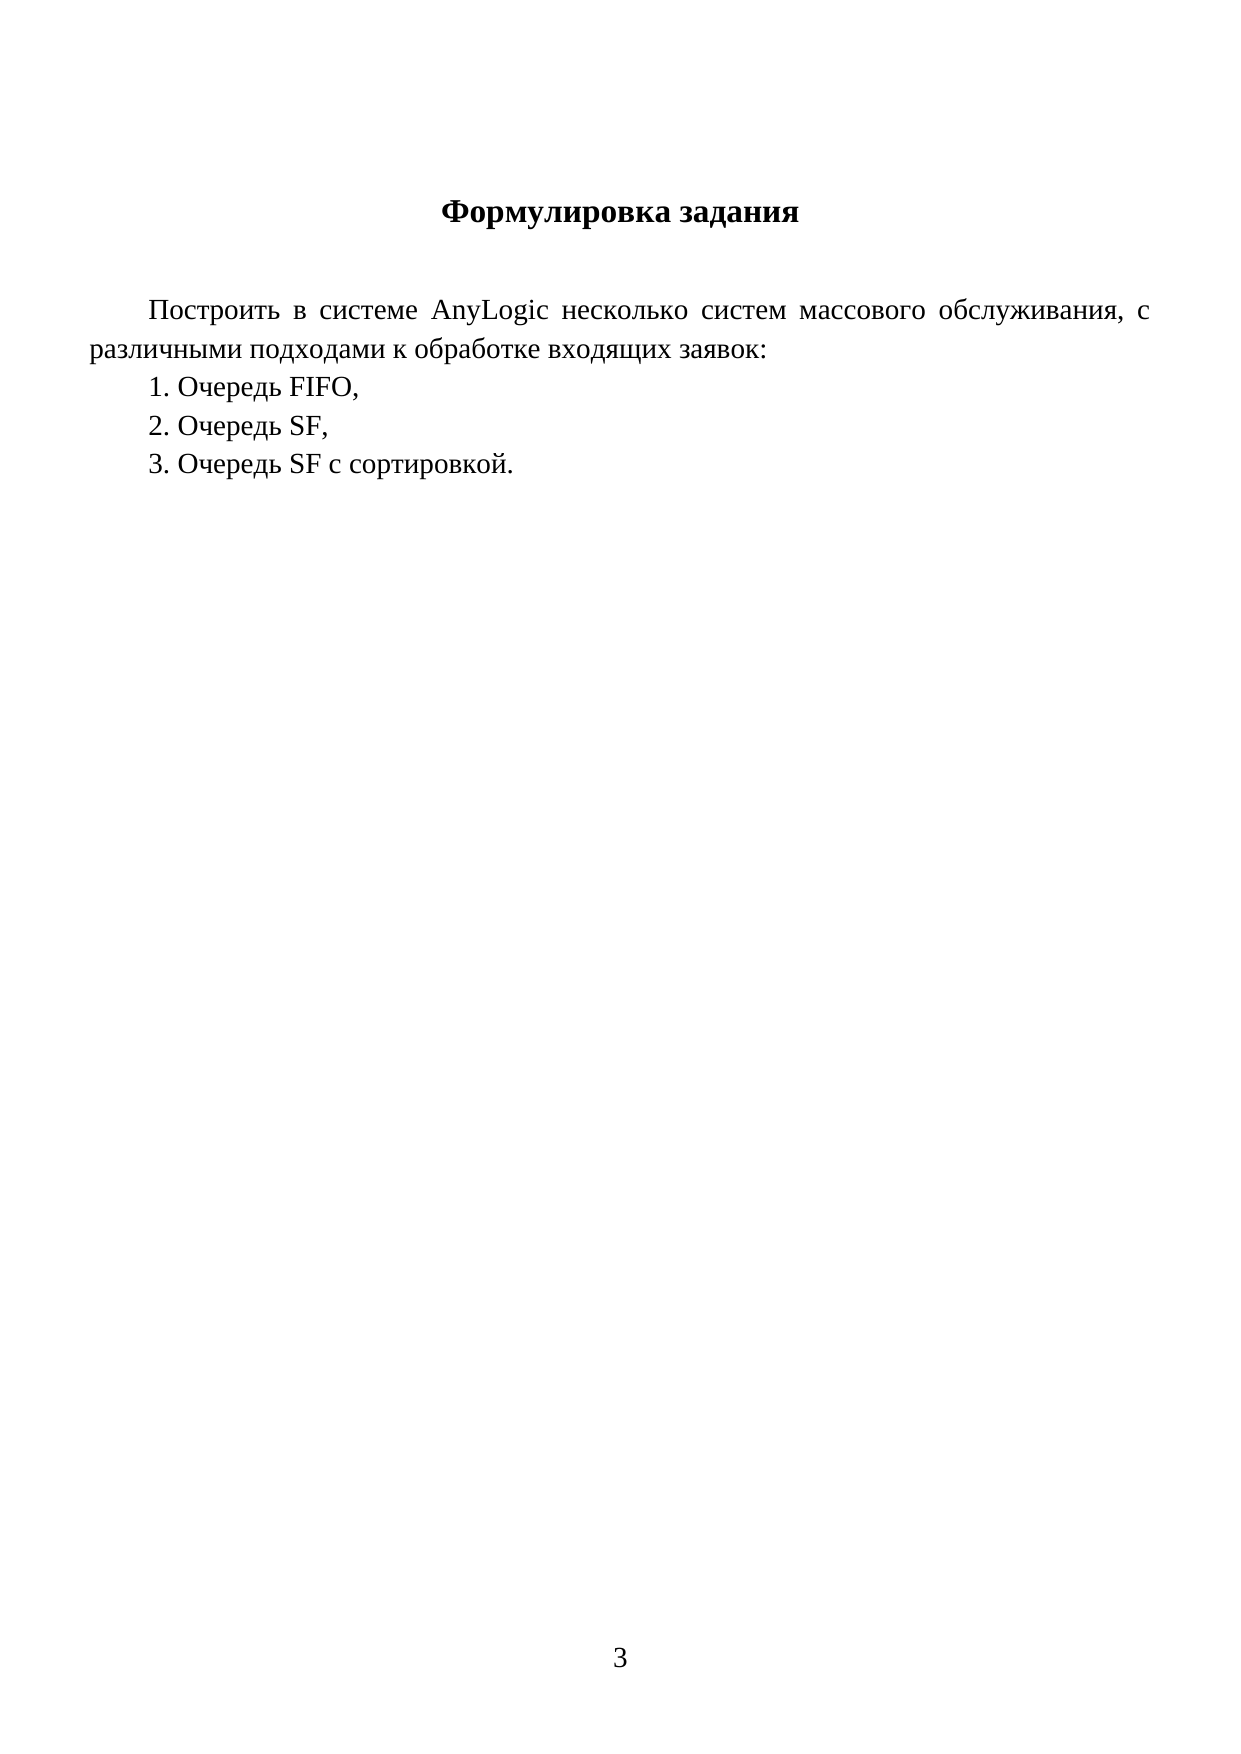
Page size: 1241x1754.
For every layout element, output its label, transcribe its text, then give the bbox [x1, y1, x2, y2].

text 3. Очередь SF с сортировкой. [89, 446, 1151, 480]
text Построить в системе AnyLogic несколько систем массового обслуживания, с различными подходами к обработке входящих заявок: [89, 292, 1151, 364]
subtitle Формулировка задания [89, 192, 1151, 230]
text 2. Очередь SF, [89, 408, 1151, 441]
text 1. Очередь FIFO, [89, 369, 1151, 403]
